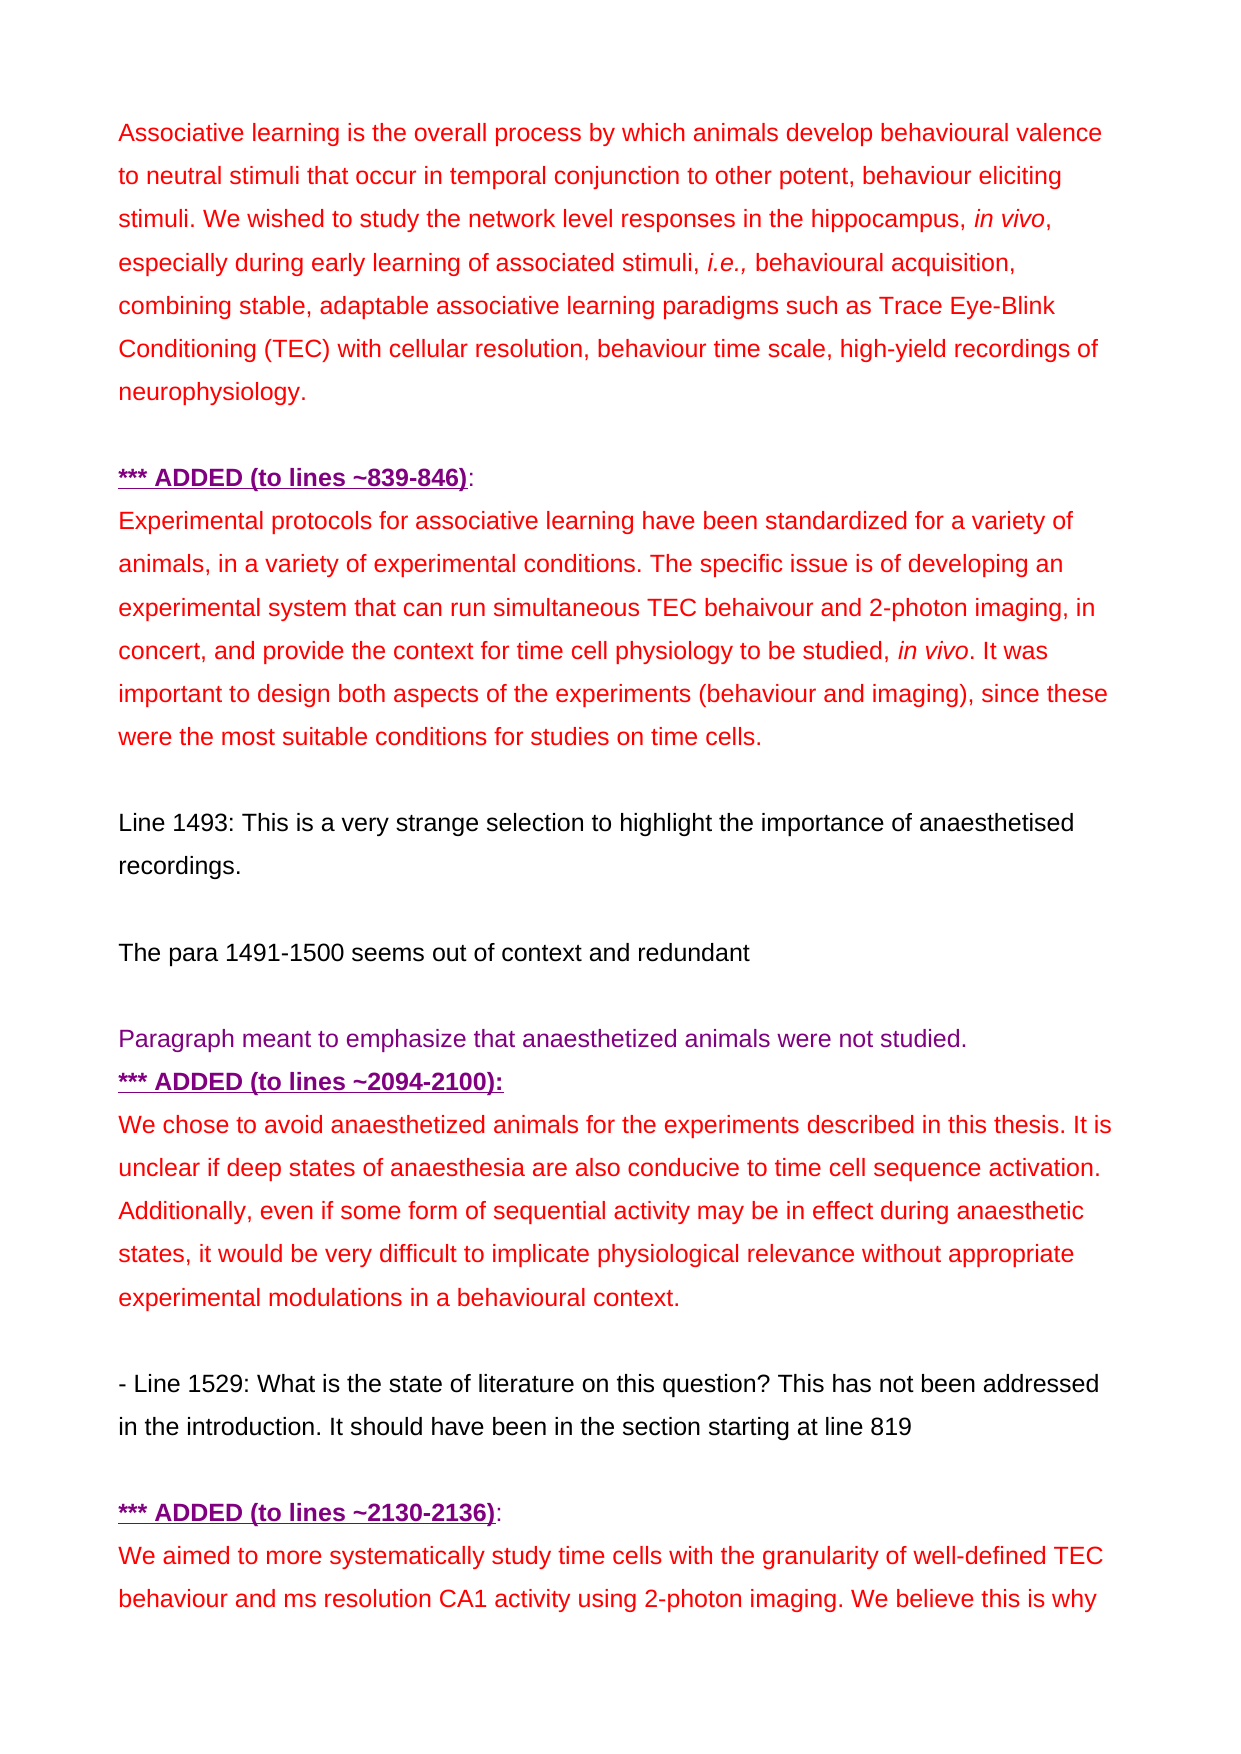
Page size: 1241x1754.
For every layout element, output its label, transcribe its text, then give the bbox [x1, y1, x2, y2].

text Line 1493: This is a very strange selection to highlight the importance of anaesthetised recordings. [118, 808, 1122, 880]
text The para 1491-1500 seems out of context and redundant [118, 937, 1122, 966]
text Associative learning is the overall process by which animals develop behavioural valence to neutral stimuli that occur in temporal conjunction to other potent, behaviour eliciting stimuli. We wished to study the network level responses in the hippocampus, in vivo, especially during early learning of associated stimuli, i.e., behavioural acquisition, combining stable, adaptable associative learning paradigms such as Trace Eye-Blink Conditioning (TEC) with cellular resolution, behaviour time scale, high-yield recordings of neurophysiology. [118, 118, 1122, 406]
text Paragraph meant to emphasize that anaesthetized animals were not studied. [118, 1024, 1122, 1052]
text - Line 1529: What is the state of literature on this question? This has not been addressed in the introduction. It should have been in the section starting at line 819 [118, 1369, 1122, 1441]
text We chose to avoid anaesthetized animals for the experiments described in this thesis. It is unclear if deep states of anaesthesia are also conducive to time cell sequence activation. Additionally, even if some form of sequential activity may be in effect during anaesthetic states, it would be very difficult to implicate physiological relevance without appropriate experimental modulations in a behavioural context. [118, 1110, 1122, 1311]
text *** ADDED (to lines ~2094-2100): [118, 1067, 1122, 1096]
text *** ADDED (to lines ~2130-2136): [118, 1498, 1122, 1527]
text *** ADDED (to lines ~839-846): [118, 463, 1122, 492]
text Experimental protocols for associative learning have been standardized for a variety of animals, in a variety of experimental conditions. The specific issue is of developing an experimental system that can run simultaneous TEC behaivour and 2-photon imaging, in concert, and provide the context for time cell physiology to be studied, in vivo. It was important to design both aspects of the experiments (behaviour and imaging), since these were the most suitable conditions for studies on time cells. [118, 506, 1122, 751]
text We aimed to more systematically study time cells with the granularity of well-defined TEC behaviour and ms resolution CA1 activity using 2-photon imaging. We believe this is why [118, 1541, 1122, 1613]
